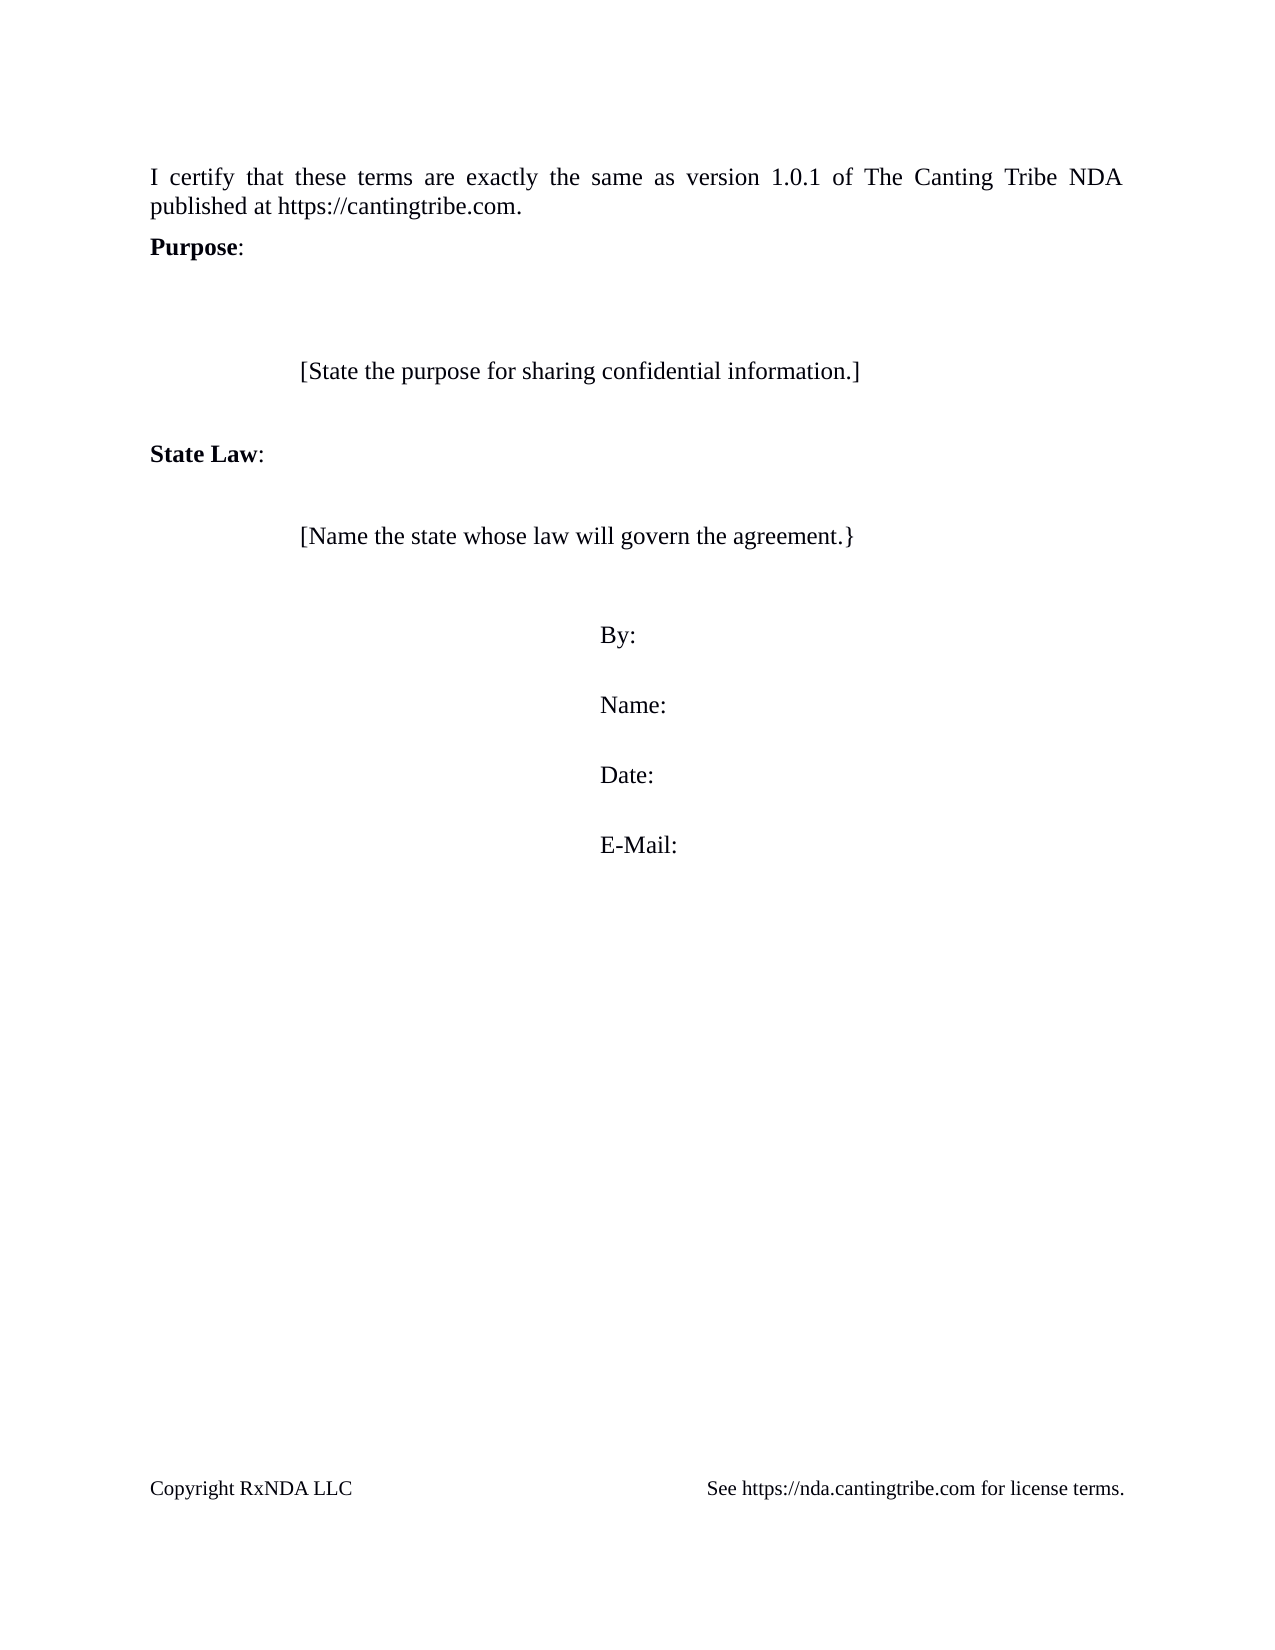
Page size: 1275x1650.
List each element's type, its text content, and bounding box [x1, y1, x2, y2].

text By: [600, 562, 1125, 677]
text [Name the state whose law will govern the agreement.} [150, 521, 1125, 550]
text Purpose: [150, 232, 1125, 261]
text E-Mail: [600, 830, 1125, 859]
text State Law: [150, 439, 1125, 467]
text [State the purpose for sharing confidential information.] [150, 356, 1125, 385]
text Date: [600, 760, 1125, 817]
text Name: [600, 690, 1125, 747]
text I certify that these terms are exactly the same as version 1.0.1 of The Canting Tribe NDA published at https://cantingtribe.com. [150, 162, 1125, 220]
